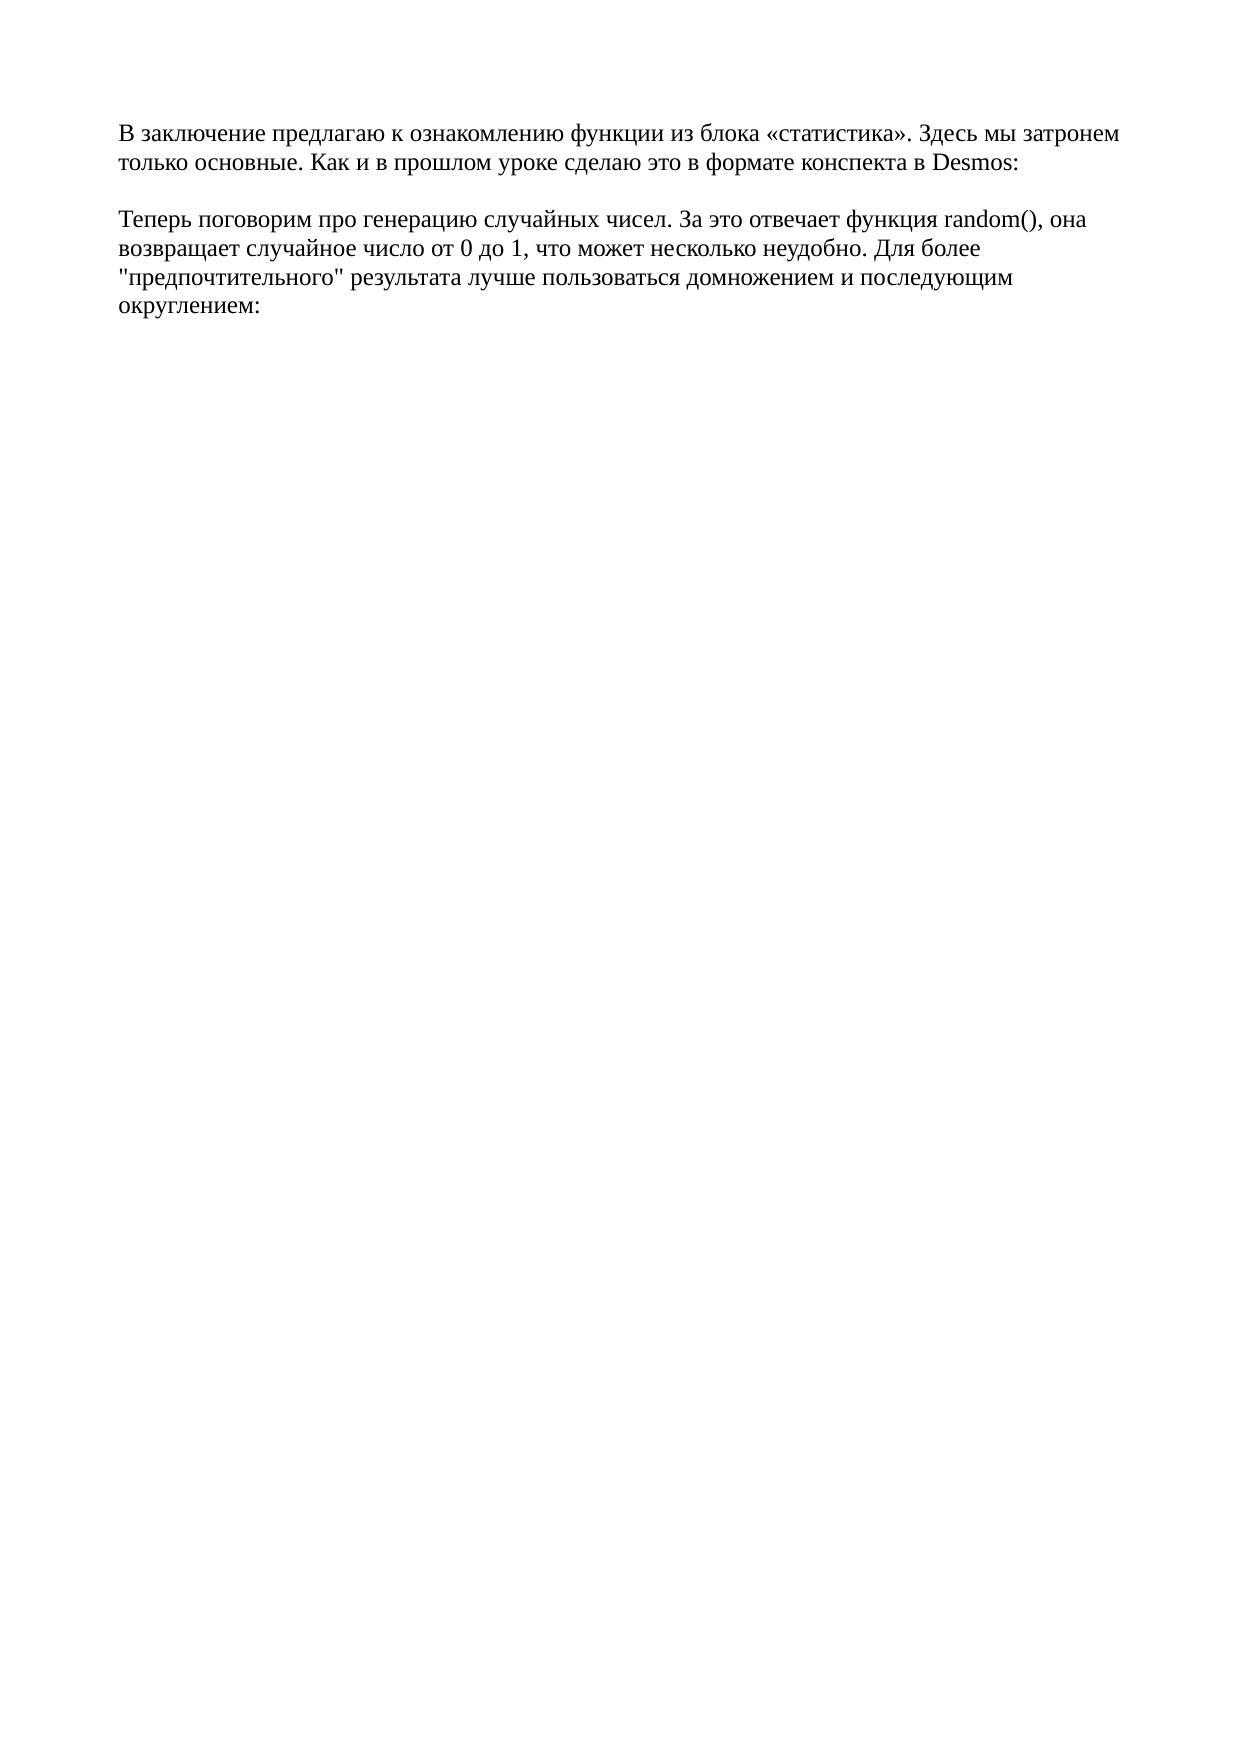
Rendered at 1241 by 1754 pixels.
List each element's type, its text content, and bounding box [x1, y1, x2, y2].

text Теперь поговорим про генерацию случайных чисел. За это отвечает функция random(), она возвращает случайное число от 0 до 1, что может несколько неудобно. Для более "предпочтительного" результата лучше пользоваться домножением и последующим округлением: [118, 204, 1122, 319]
text В заключение предлагаю к ознакомлению функции из блока «статистика». Здесь мы затронем только основные. Как и в прошлом уроке сделаю это в формате конспекта в Desmos: [118, 118, 1122, 176]
